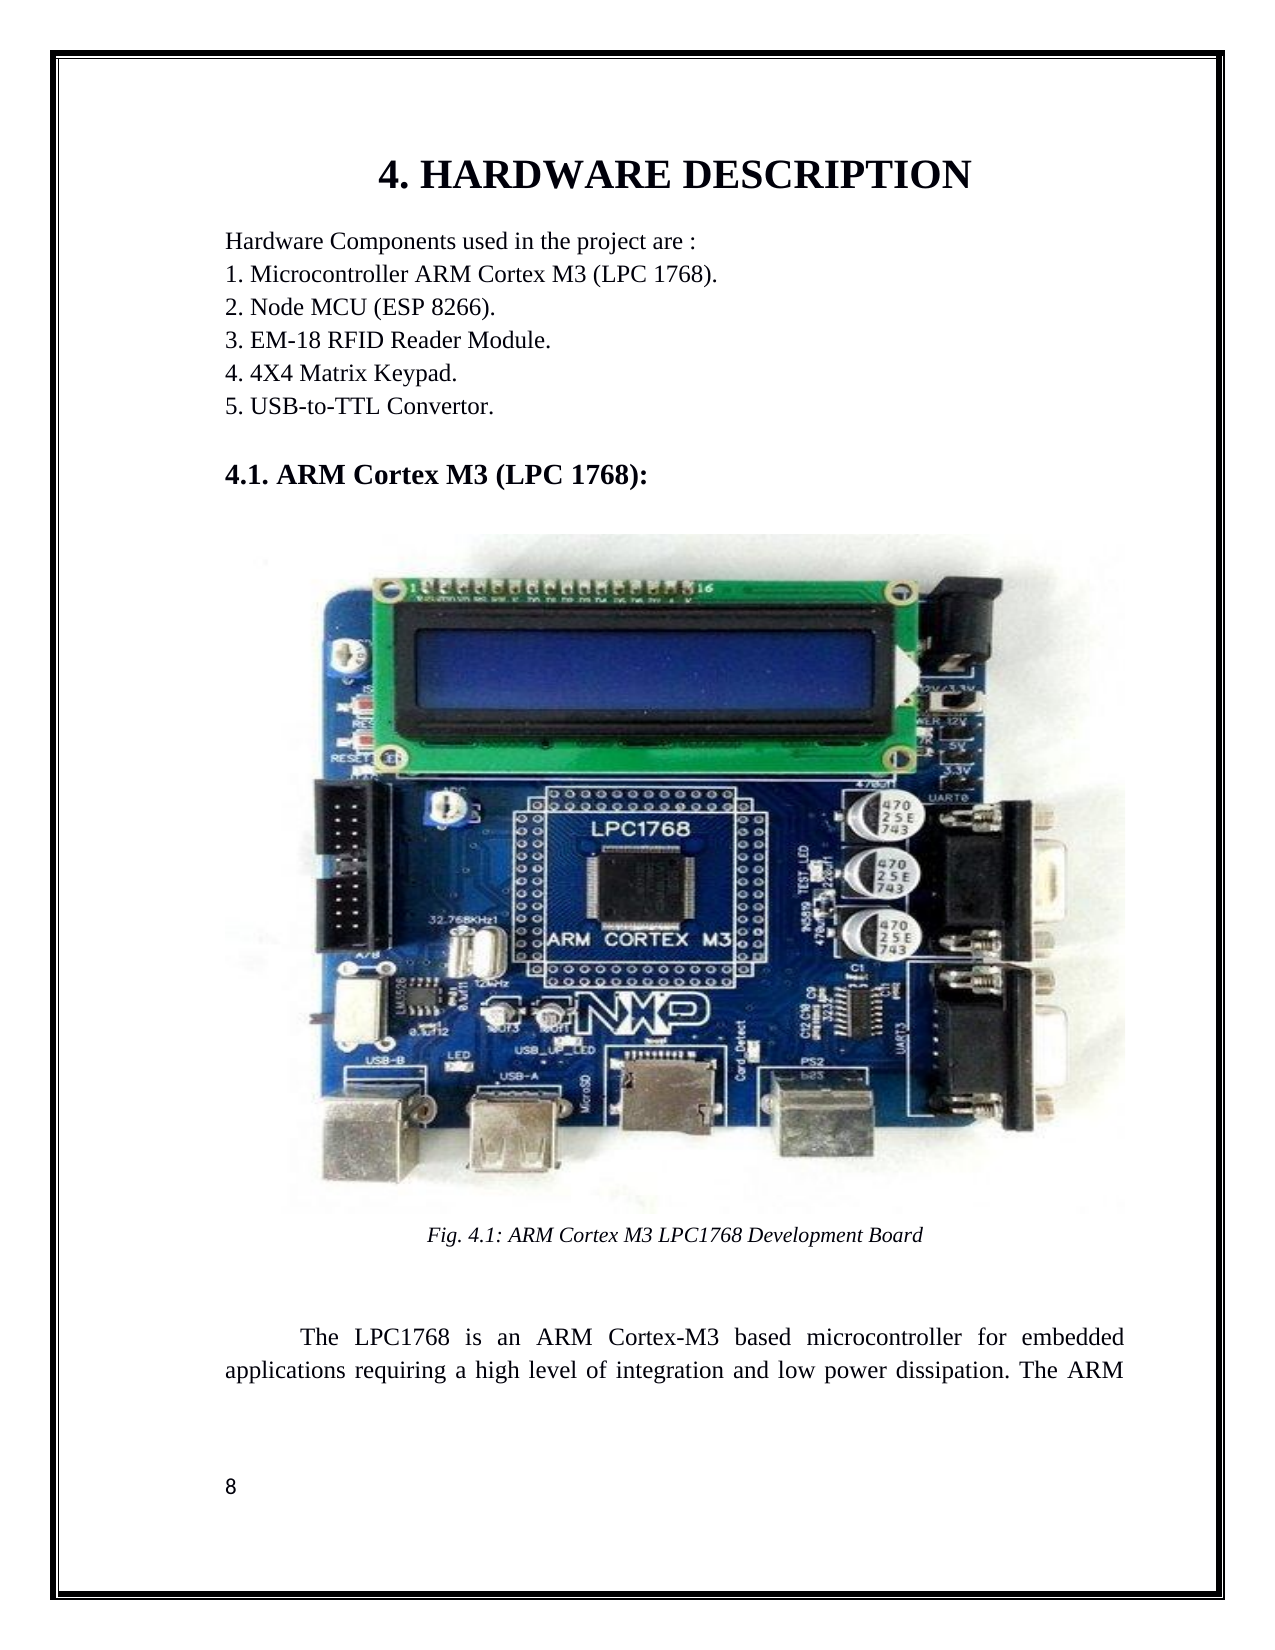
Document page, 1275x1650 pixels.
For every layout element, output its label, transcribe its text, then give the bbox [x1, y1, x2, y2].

text 4.1. ARM Cortex M3 (LPC 1768): [225, 457, 1125, 491]
text 4. HARDWARE DESCRIPTION [225, 150, 1125, 198]
text 2. Node MCU (ESP 8266). [225, 292, 1125, 321]
text The LPC1768 is an ARM Cortex-M3 based microcontroller for embedded applications requiring a high level of integration and low power dissipation. The ARM [225, 1322, 1125, 1384]
text 5. USB-to-TTL Convertor. [225, 391, 1125, 420]
text Fig. 4.1: ARM Cortex M3 LPC1768 Development Board [225, 1214, 1125, 1248]
text 4. 4X4 Matrix Keypad. [225, 358, 1125, 387]
picture [225, 534, 1125, 1214]
text 3. EM-18 RFID Reader Module. [225, 325, 1125, 354]
text Hardware Components used in the project are : [225, 226, 1125, 255]
text 1. Microcontroller ARM Cortex M3 (LPC 1768). [225, 259, 1125, 288]
